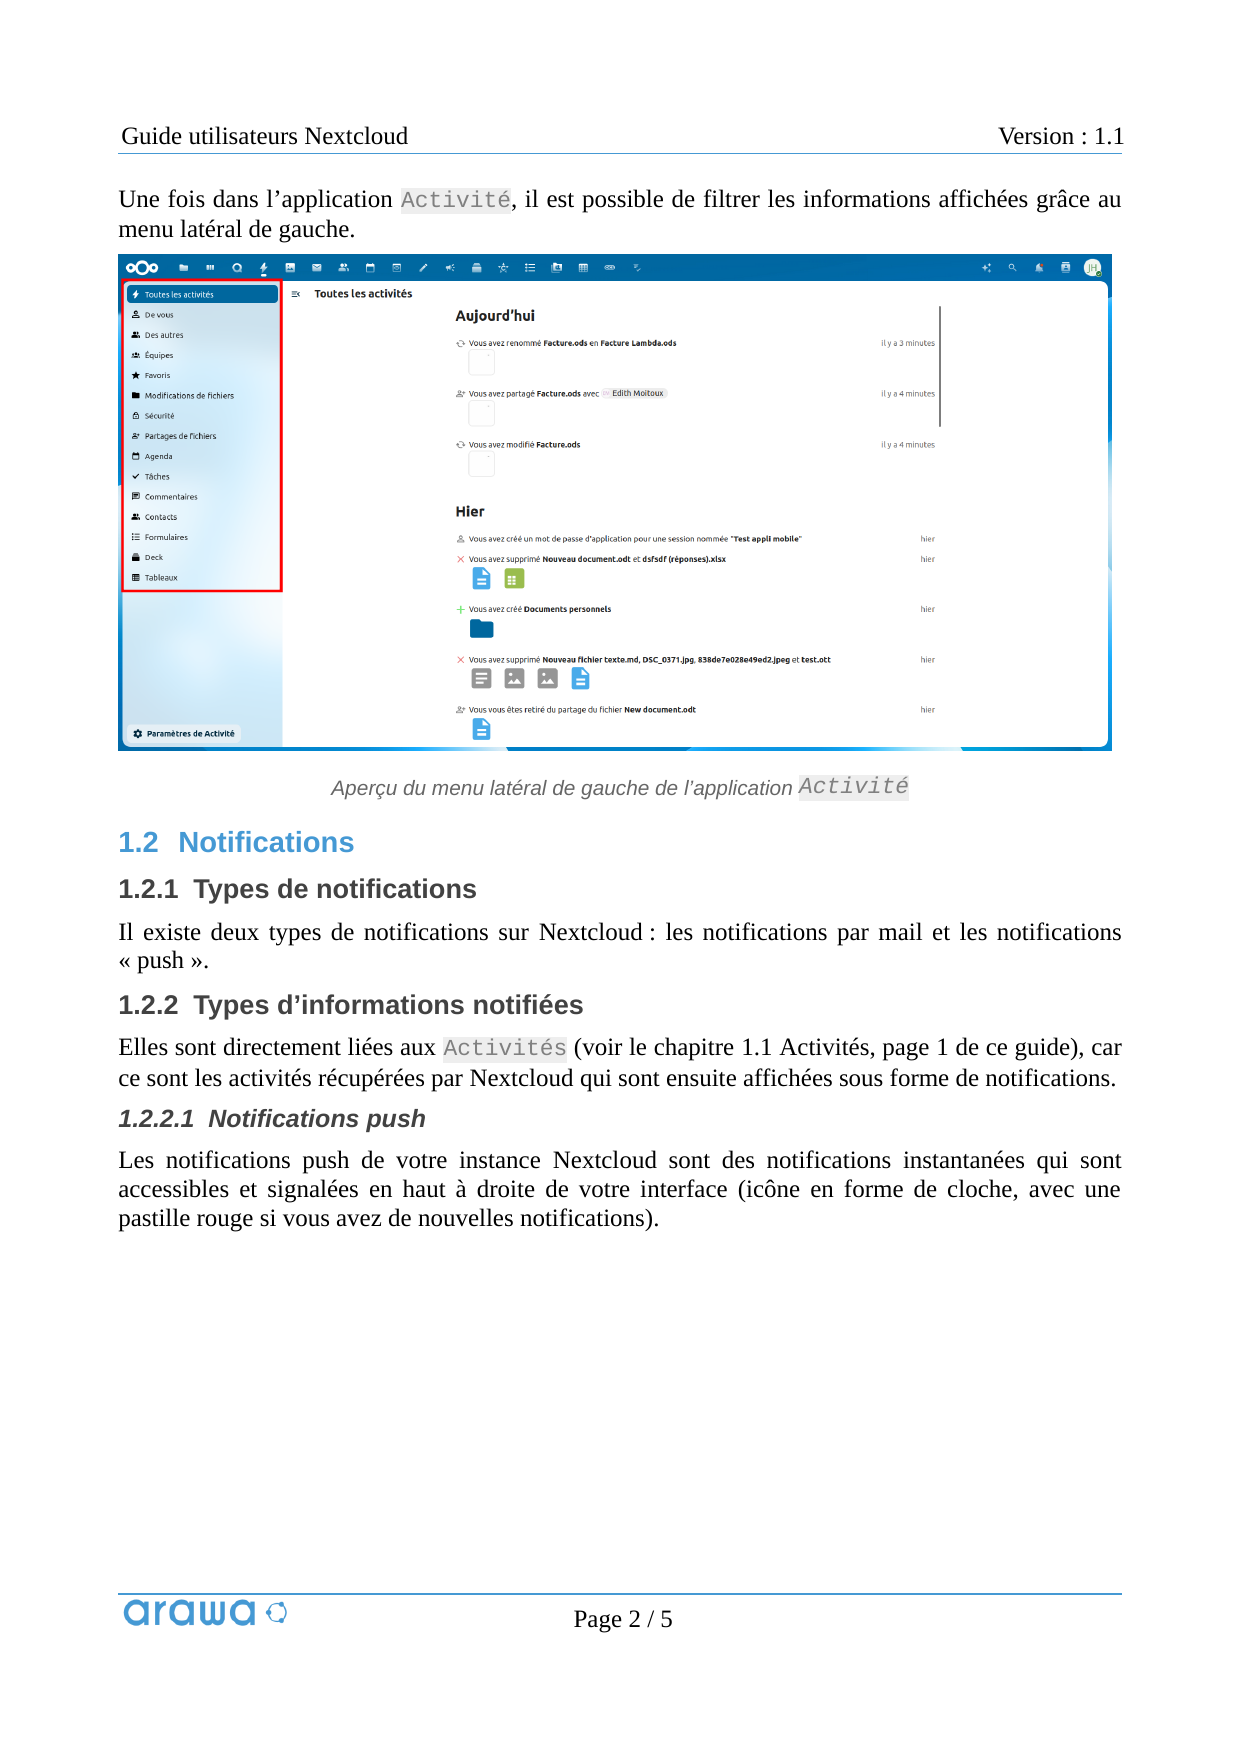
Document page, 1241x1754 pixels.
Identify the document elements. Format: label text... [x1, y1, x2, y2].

text Elles sont directement liées aux Activités (voir le chapitre 1.1 Activités, page 1 de ce guide), car ce sont les activités récupérées par Nextcloud qui sont ensuite affichées sous forme de notifications. [118, 1032, 1122, 1091]
text Une fois dans l’application Activité, il est possible de filtrer les informations affichées grâce au menu latéral de gauche. [118, 184, 1122, 243]
subtitle Types de notifications [118, 873, 1122, 904]
subtitle Notifications push [118, 1104, 1122, 1133]
text Les notifications push de votre instance Nextcloud sont des notifications instantanées qui sont accessibles et signalées en haut à droite de votre interface (icône en forme de cloche, avec une pastille rouge si vous avez de nouvelles notifications). [118, 1145, 1122, 1231]
picture [118, 254, 1112, 751]
text Il existe deux types de notifications sur Nextcloud : les notifications par mail et les notifications « push ». [118, 917, 1122, 974]
picture [121, 1597, 290, 1628]
subtitle Notifications [118, 825, 1122, 858]
text Aperçu du menu latéral de gauche de l’application Activité [118, 774, 1122, 801]
subtitle Types d’informations notifiées [118, 989, 1122, 1020]
